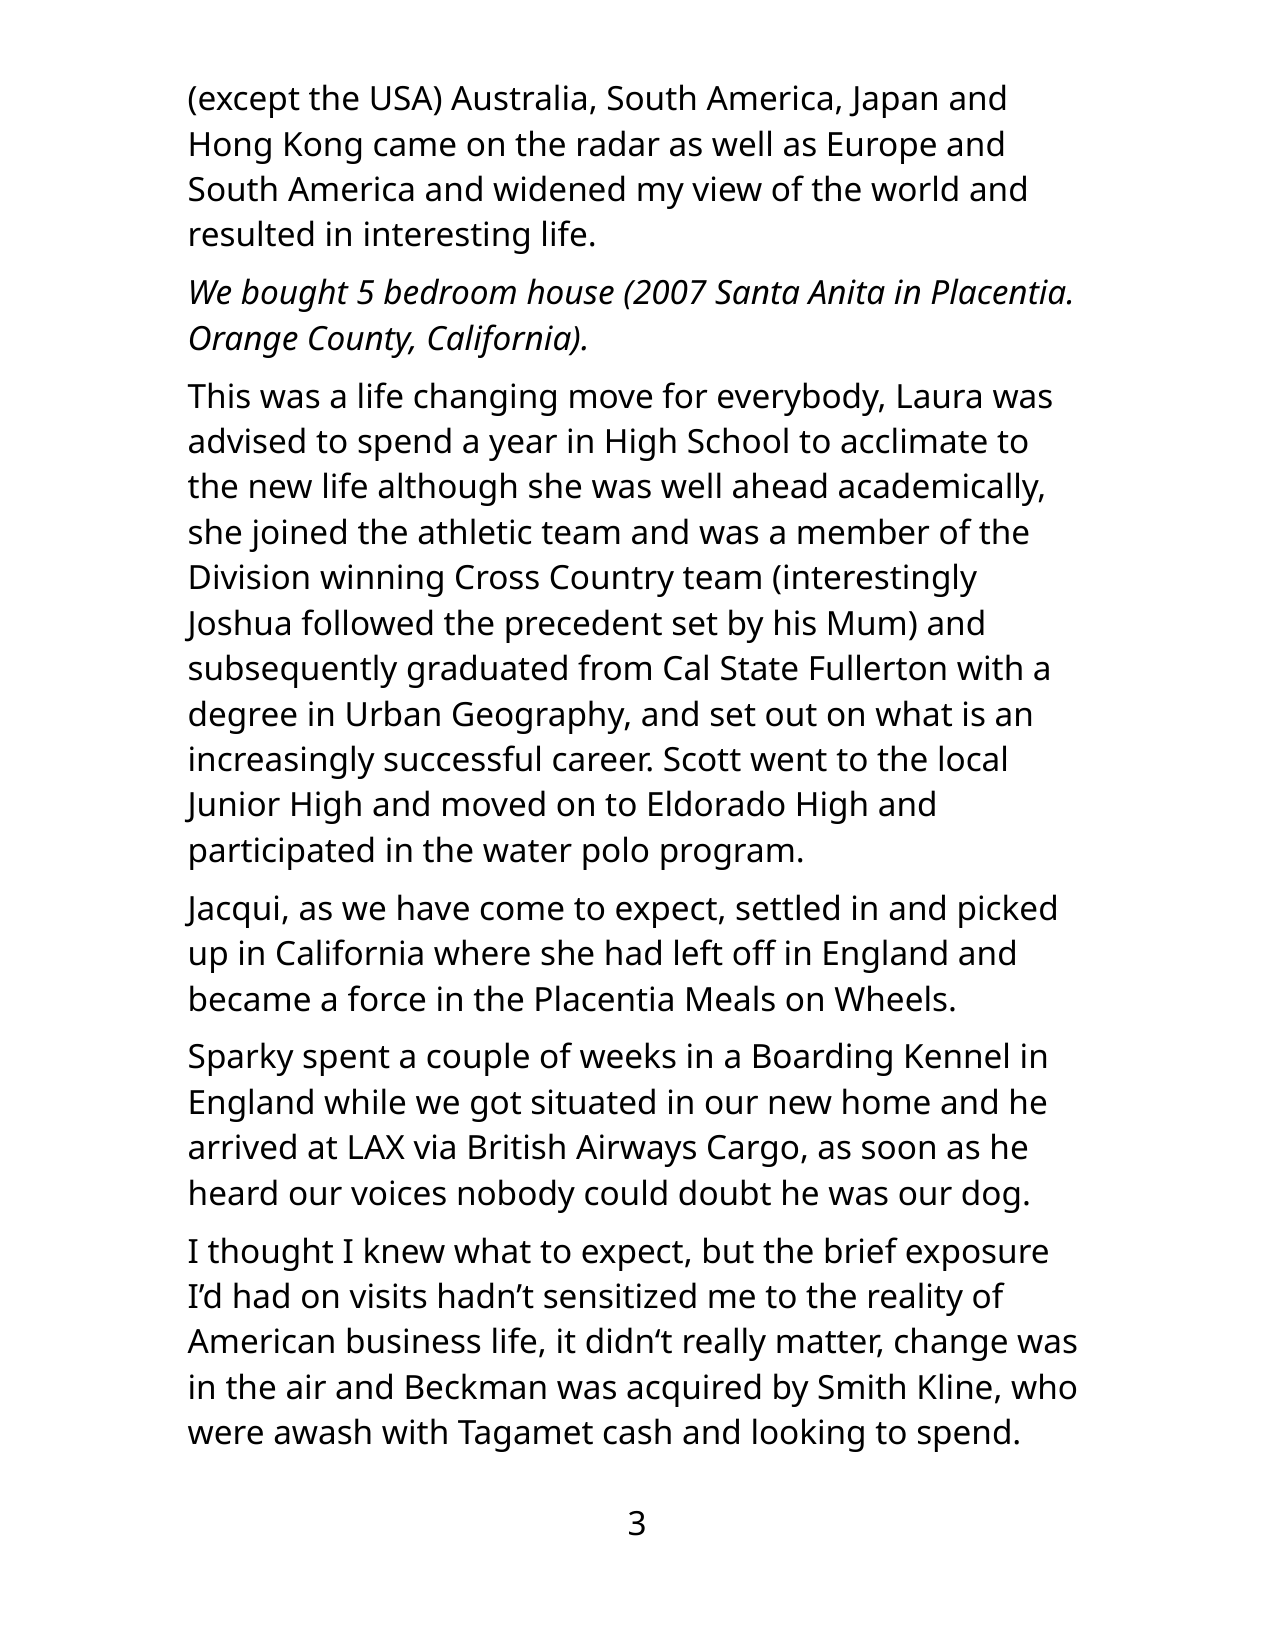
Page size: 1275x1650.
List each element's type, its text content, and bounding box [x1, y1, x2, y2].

text This was a life changing move for everybody, Laura was advised to spend a year in High School to acclimate to the new life although she was well ahead academically, she joined the athletic team and was a member of the Division winning Cross Country team (interestingly Joshua followed the precedent set by his Mum) and subsequently graduated from Cal State Fullerton with a degree in Urban Geography, and set out on what is an increasingly successful career. Scott went to the local Junior High and moved on to Eldorado High and participated in the water polo program. [187, 372, 1087, 872]
text Sparky spent a couple of weeks in a Boarding Kennel in England while we got situated in our new home and he arrived at LAX via British Airways Cargo, as soon as he heard our voices nobody could doubt he was our dog. [187, 1033, 1087, 1215]
text We bought 5 bedroom house (2007 Santa Anita in Placentia. Orange County, California). [187, 269, 1087, 360]
text (except the USA) Australia, South America, Japan and Hong Kong came on the radar as well as Europe and South America and widened my view of the world and resulted in interesting life. [187, 75, 1087, 257]
text Jacqui, as we have come to expect, settled in and picked up in California where she had left off in England and became a force in the Placentia Meals on Wheels. [187, 884, 1087, 1021]
text I thought I knew what to expect, but the brief exposure I’d had on visits hadn’t sensitized me to the reality of American business life, it didn‘t really matter, change was in the air and Beckman was acquired by Smith Kline, who were awash with Tagamet cash and looking to spend. [187, 1227, 1087, 1454]
